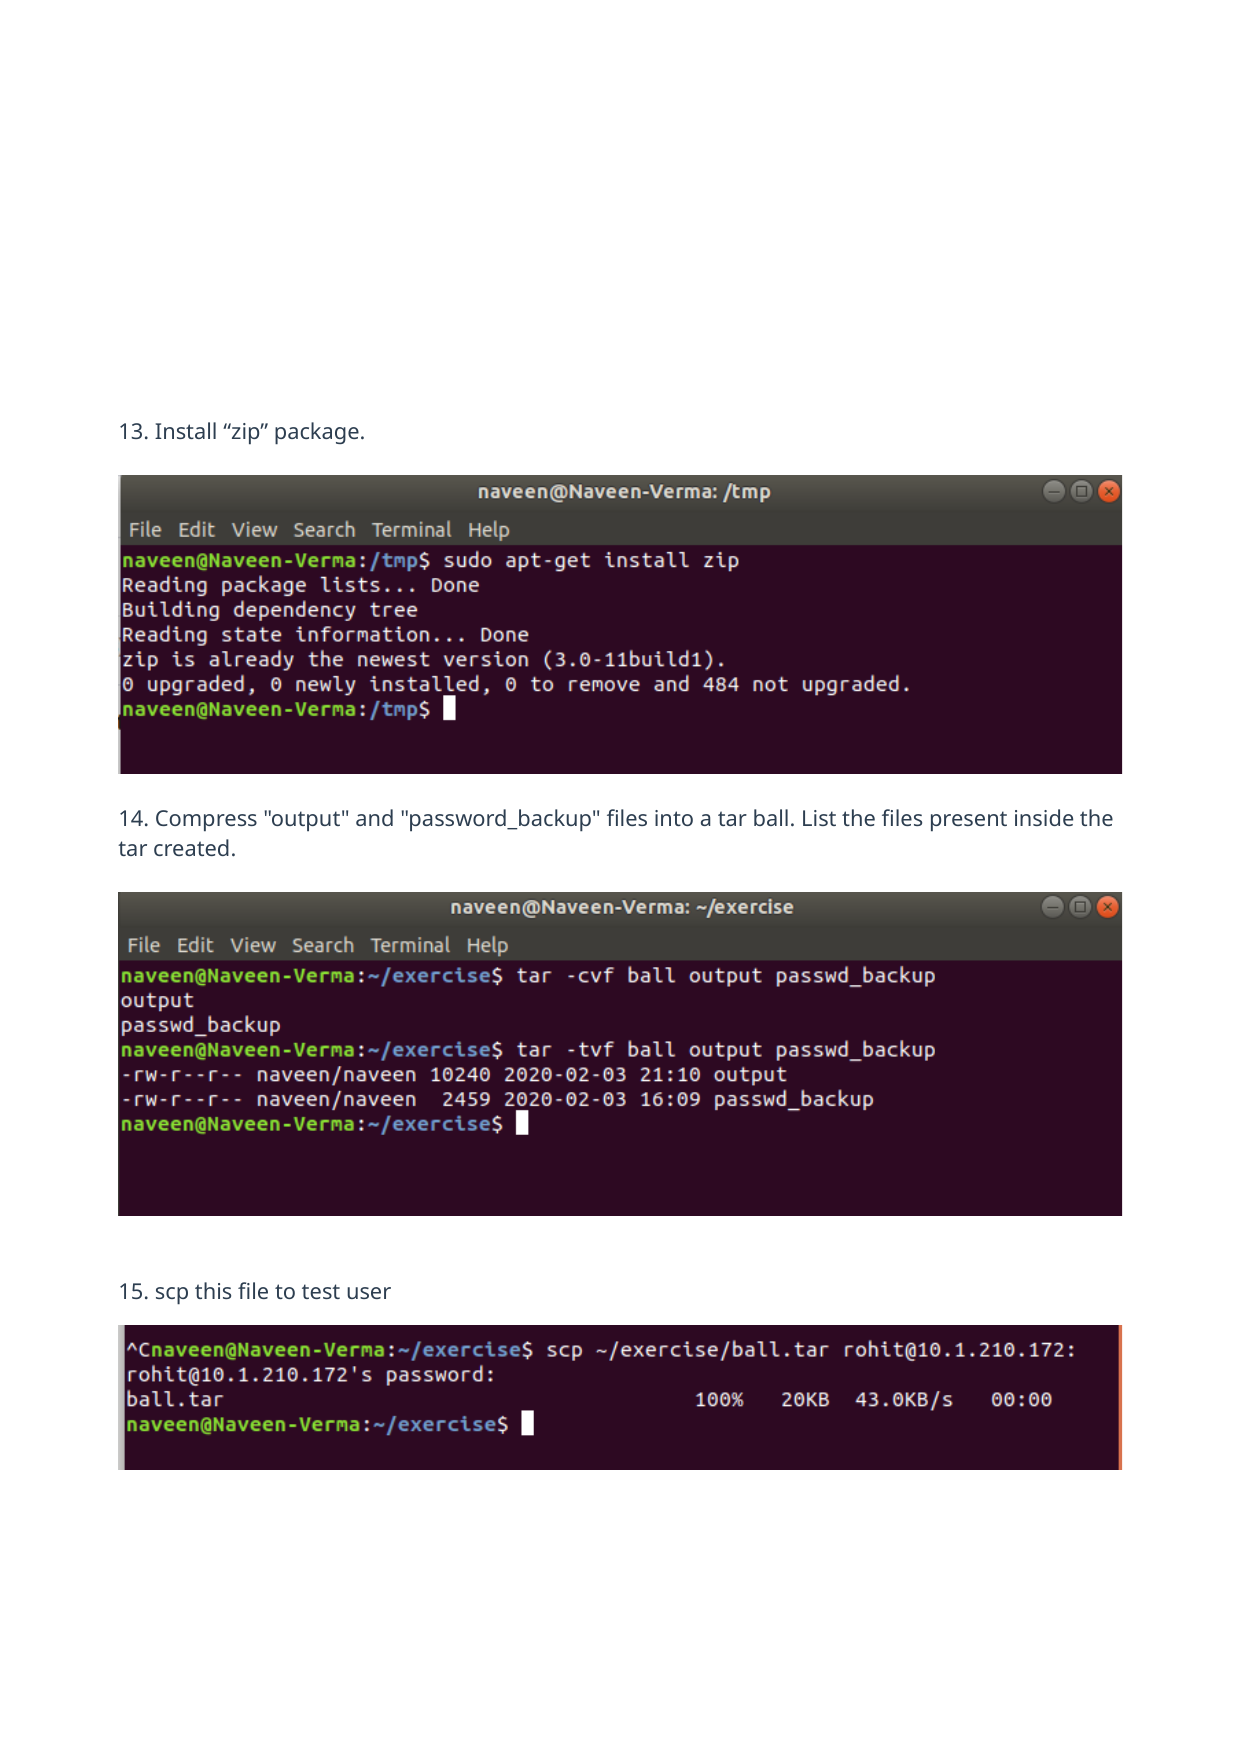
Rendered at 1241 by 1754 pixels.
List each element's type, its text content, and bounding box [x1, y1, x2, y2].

picture [118, 475, 1123, 774]
text 13. Install “zip” package. [118, 416, 1122, 446]
text 15. scp this file to test user [118, 1276, 1122, 1306]
text 14. Compress "output" and "password_backup" files into a tar ball. List the files present inside the tar created. [118, 803, 1122, 863]
picture [118, 892, 1123, 1216]
picture [118, 1325, 1123, 1470]
